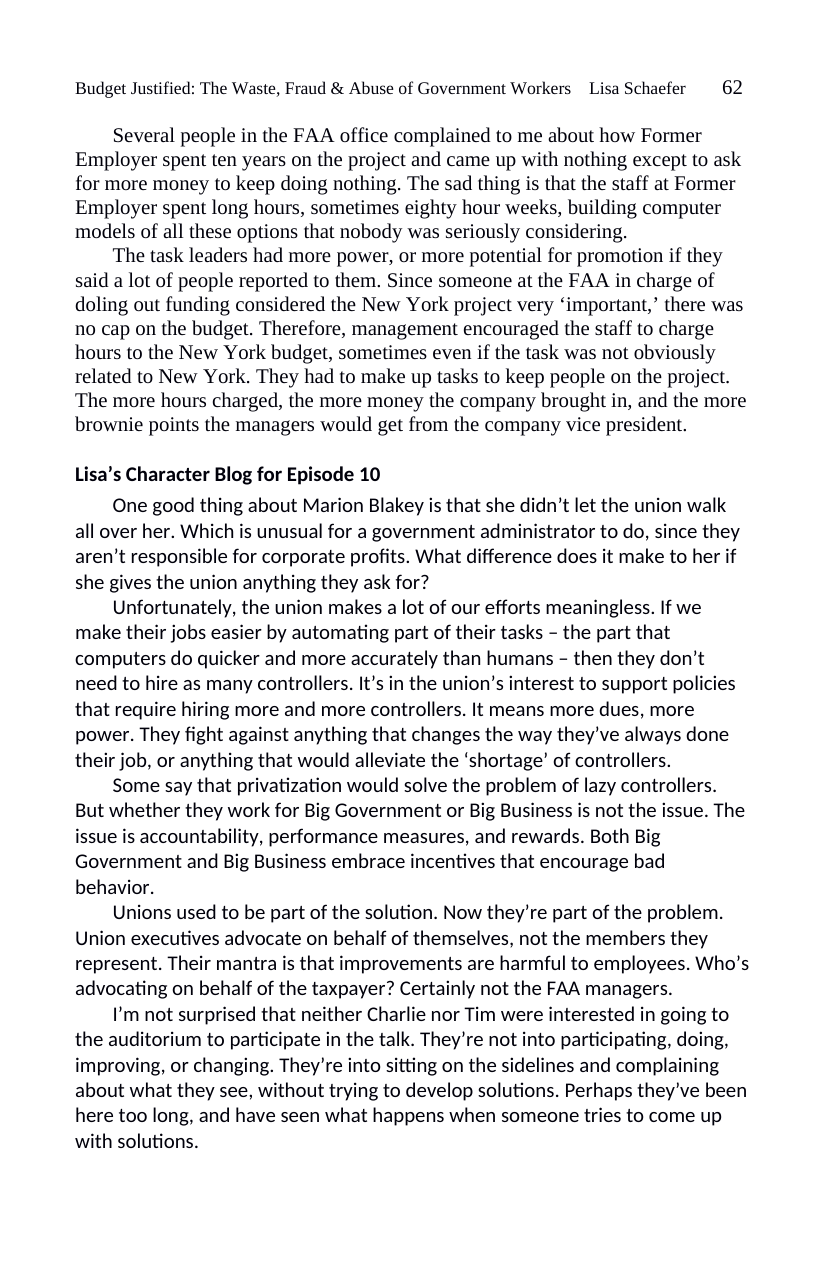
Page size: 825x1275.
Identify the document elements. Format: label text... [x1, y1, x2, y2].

text Several people in the FAA office complained to me about how Former Employer spent ten years on the project and came up with nothing except to ask for more money to keep doing nothing. The sad thing is that the staff at Former Employer spent long hours, sometimes eighty hour weeks, building computer models of all these options that nobody was seriously considering. [75, 123, 750, 243]
text Unfortunately, the union makes a lot of our efforts meaningless. If we make their jobs easier by automating part of their tasks – the part that computers do quicker and more accurately than humans – then they don’t need to hire as many controllers. It’s in the union’s interest to support policies that require hiring more and more controllers. It means more dues, more power. They fight against anything that changes the way they’ve always done their job, or anything that would alleviate the ‘shortage’ of controllers. [75, 594, 750, 772]
subtitle Lisa’s Character Blog for Episode 10 [75, 461, 750, 486]
text The task leaders had more power, or more potential for promotion if they said a lot of people reported to them. Since someone at the FAA in charge of doling out funding considered the New York project very ‘important,’ there was no cap on the budget. Therefore, management encouraged the staff to charge hours to the New York budget, sometimes even if the task was not obviously related to New York. They had to make up tasks to keep people on the project. The more hours charged, the more money the company brought in, and the more brownie points the managers would get from the company vice president. [75, 243, 750, 436]
text I’m not surprised that neither Charlie nor Tim were interested in going to the auditorium to participate in the talk. They’re not into participating, doing, improving, or changing. They’re into sitting on the sidelines and complaining about what they see, without trying to develop solutions. Perhaps they’ve been here too long, and have seen what happens when someone tries to come up with solutions. [75, 1001, 750, 1153]
text Some say that privatization would solve the problem of lazy controllers. But whether they work for Big Government or Big Business is not the issue. The issue is accountability, performance measures, and rewards. Both Big Government and Big Business embrace incentives that encourage bad behavior. [75, 772, 750, 899]
text One good thing about Marion Blakey is that she didn’t let the union walk all over her. Which is unusual for a government administrator to do, since they aren’t responsible for corporate profits. What difference does it make to her if she gives the union anything they ask for? [75, 493, 750, 594]
text Unions used to be part of the solution. Now they’re part of the problem. Union executives advocate on behalf of themselves, not the members they represent. Their mantra is that improvements are harmful to employees. Who’s advocating on behalf of the taxpayer? Certainly not the FAA managers. [75, 899, 750, 1001]
